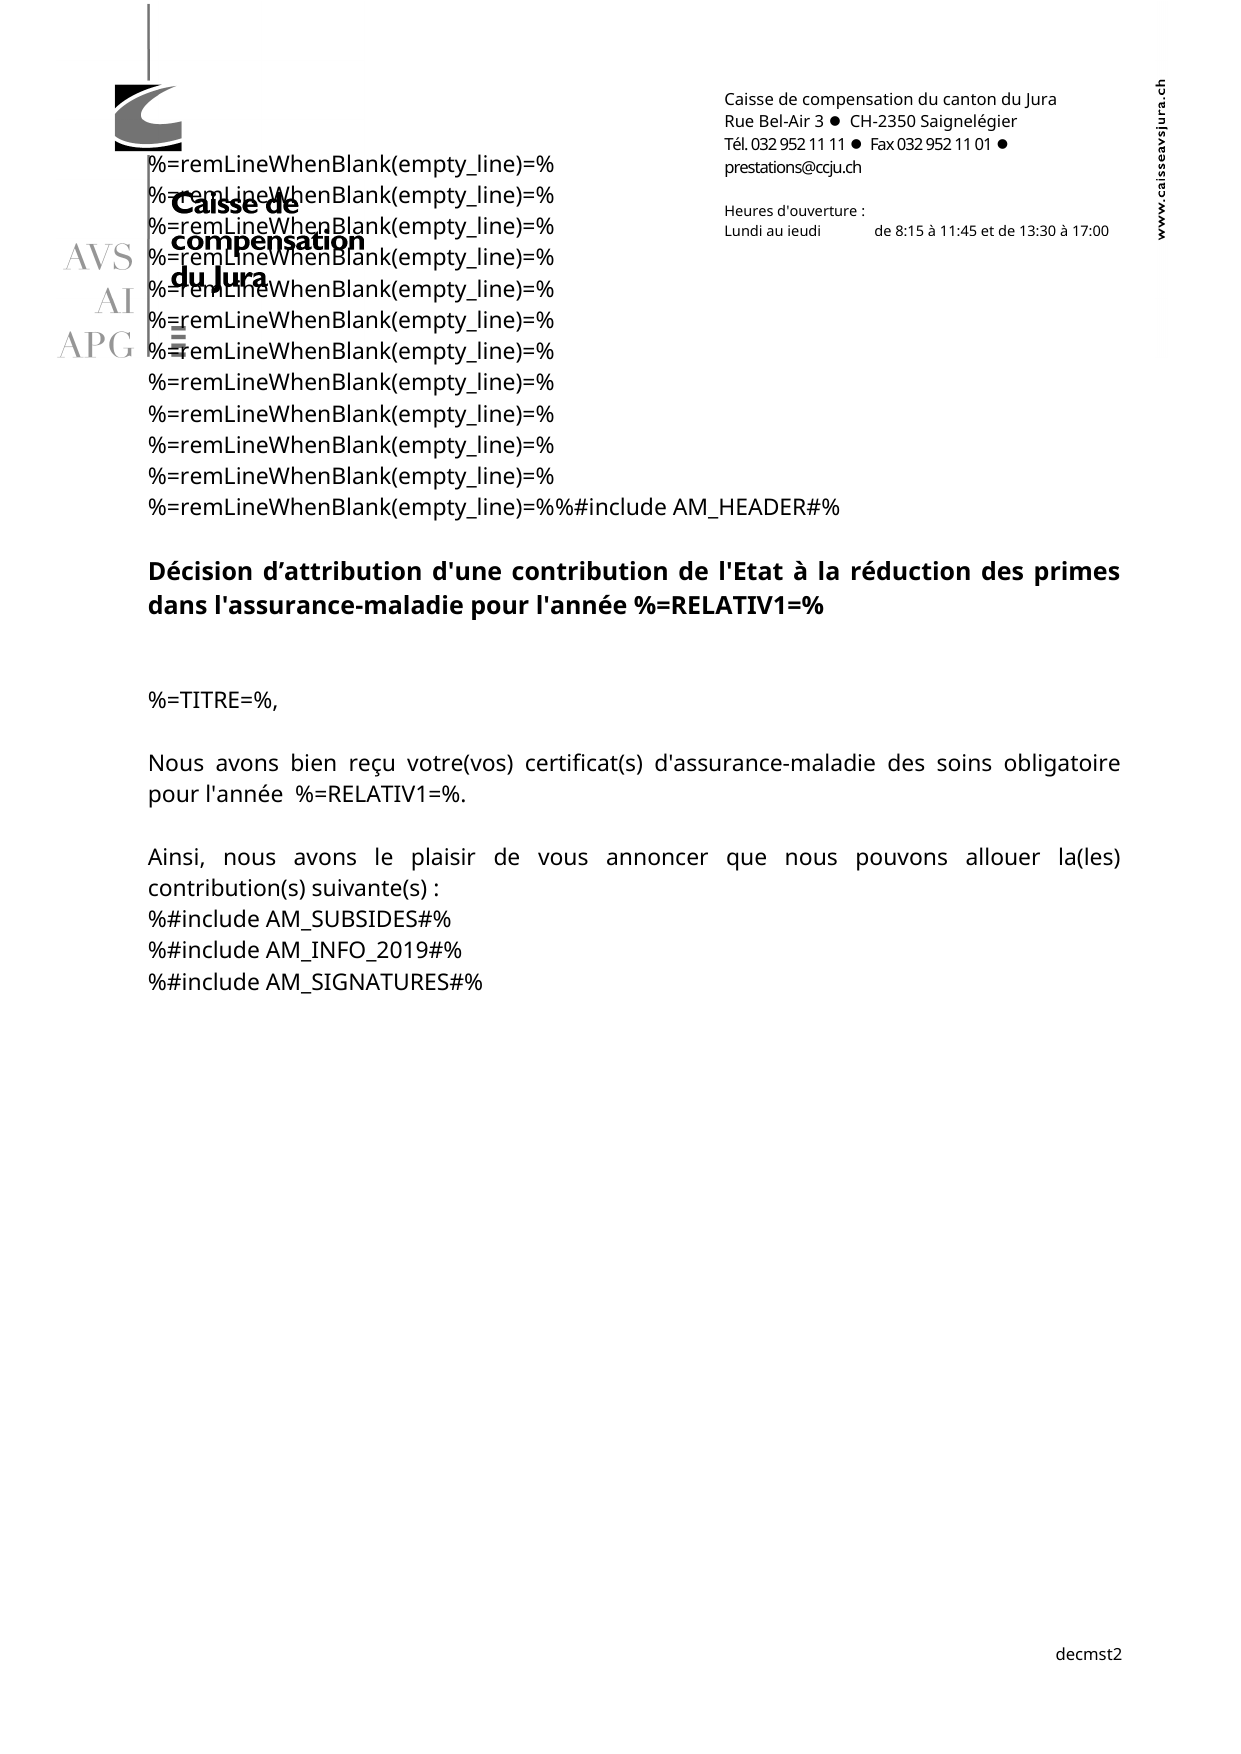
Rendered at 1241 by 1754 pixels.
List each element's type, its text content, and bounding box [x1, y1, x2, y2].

picture [1155, 1, 1168, 358]
text Décision d’attribution d'une contribution de l'Etat à la réduction des primes dans l'assurance‑maladie pour l'année %=RELATIV1=% [148, 554, 1122, 622]
text %#include AM_INFO_2019#% [148, 934, 1122, 966]
picture [321, 348, 327, 358]
text %=remLineWhenBlank(empty_line)=%%#include AM_HEADER#% [148, 491, 1122, 523]
text %=TITRE=%, [148, 684, 1122, 716]
picture [206, 348, 212, 358]
text %=remLineWhenBlank(empty_line)=% [148, 460, 1122, 491]
text %=remLineWhenBlank(empty_line)=% [148, 398, 1122, 429]
text %=remLineWhenBlank(empty_line)=% [366, 210, 683, 241]
picture [294, 348, 300, 358]
picture [335, 351, 342, 357]
text %=remLineWhenBlank(empty_line)=% [366, 241, 1122, 273]
picture [275, 346, 282, 358]
text Ainsi, nous avons le plaisir de vous annoncer que nous pouvons allouer la(les) contribution(s) suivante(s) : [148, 841, 1122, 903]
text %=remLineWhenBlank(empty_line)=% [148, 366, 1122, 398]
text %=remLineWhenBlank(empty_line)=% [148, 429, 1122, 460]
picture [56, 1, 365, 358]
text %#include AM_SIGNATURES#% [148, 966, 1122, 997]
picture [245, 348, 251, 358]
text %=remLineWhenBlank(empty_line)=% [366, 148, 683, 179]
picture [214, 348, 220, 358]
picture [335, 344, 342, 350]
text %=remLineWhenBlank(empty_line)=% [366, 179, 683, 210]
text Nous avons bien reçu votre(vos) certificat(s) d'assurance-maladie des soins obligatoire pour l'année %=RELATIV1=%. [148, 747, 1122, 809]
text %#include AM_SUBSIDES#% [148, 903, 1122, 934]
text %=remLineWhenBlank(empty_line)=% [366, 273, 1122, 304]
text %=remLineWhenBlank(empty_line)=% [148, 335, 1122, 366]
text %=remLineWhenBlank(empty_line)=% [366, 304, 1122, 335]
